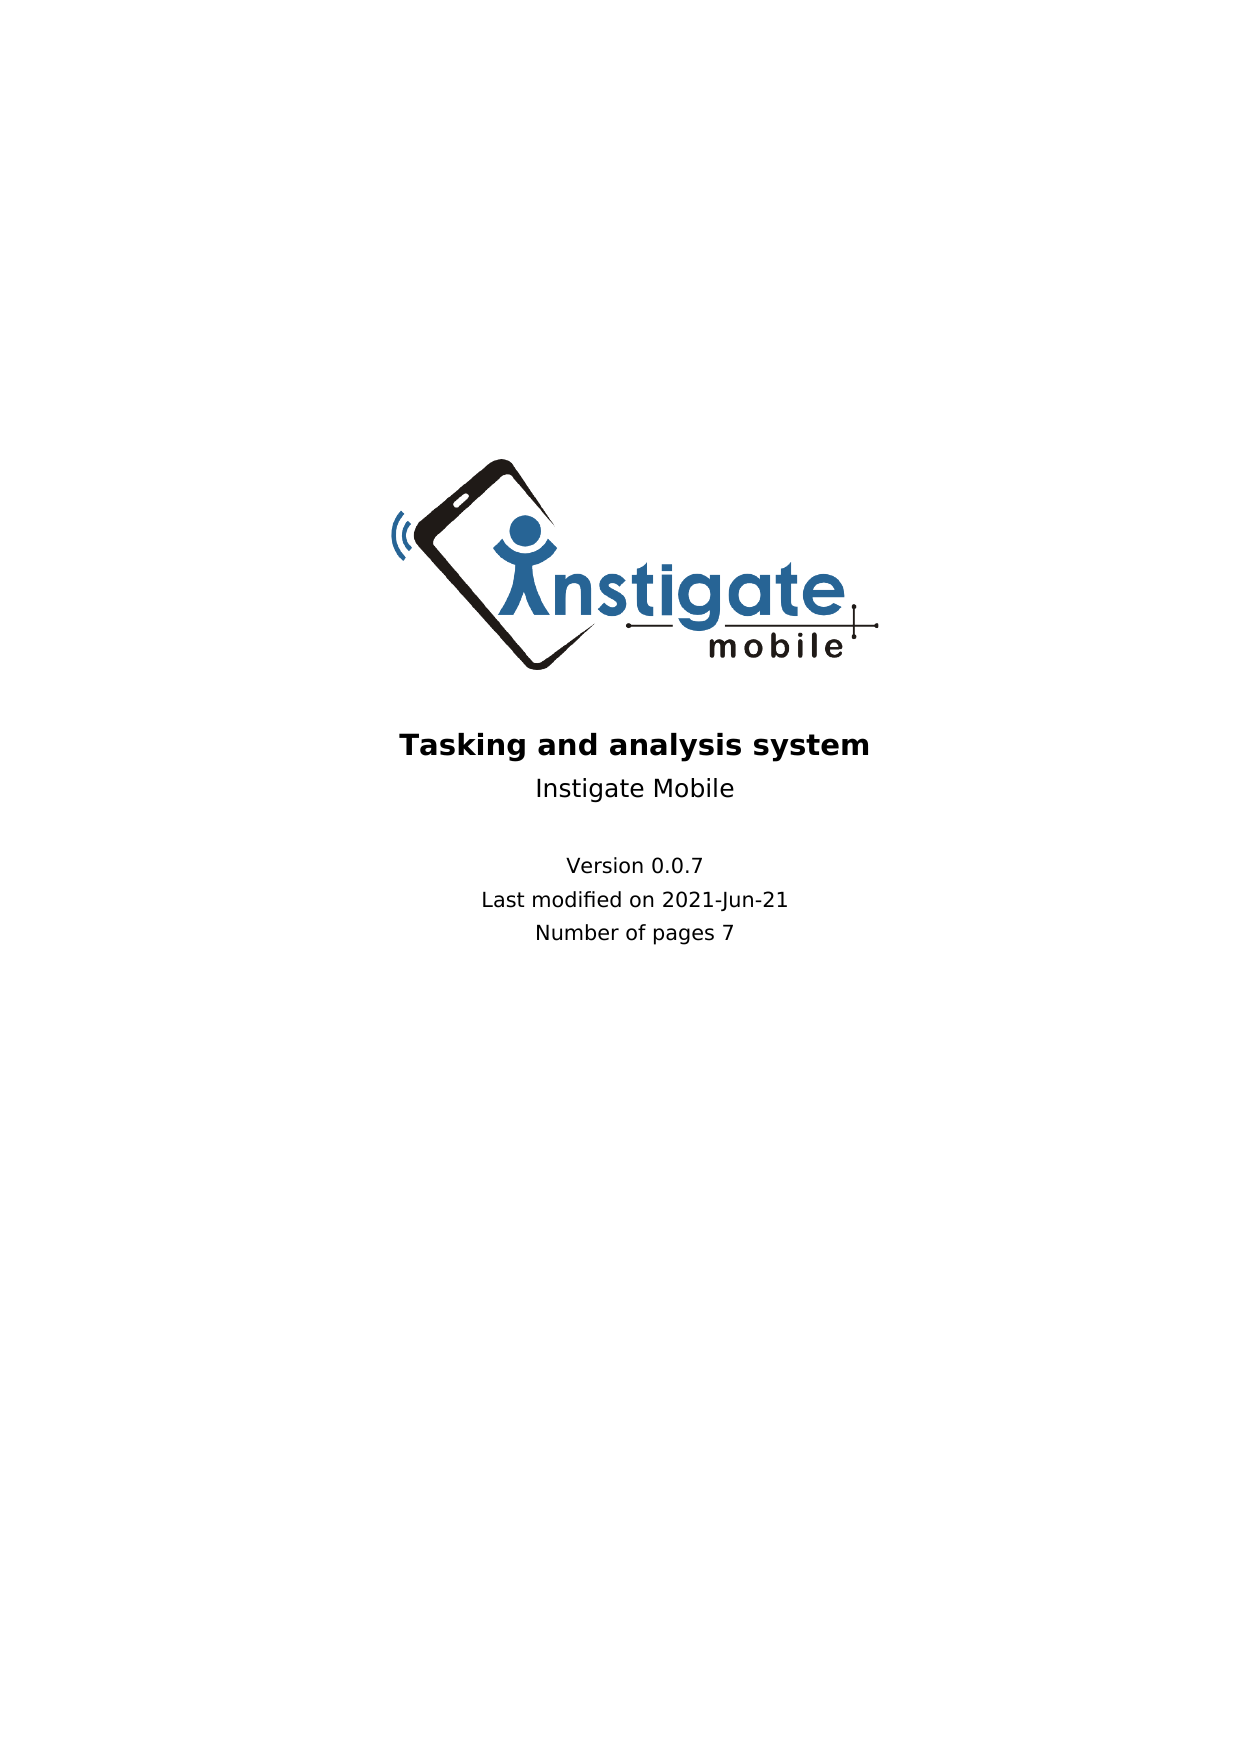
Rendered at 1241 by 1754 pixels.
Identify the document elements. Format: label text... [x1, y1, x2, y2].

text Last modified on 2021-Jun-21 [148, 888, 1122, 912]
title Tasking and analysis system [148, 728, 1122, 762]
text Number of pages 7 [148, 921, 1122, 946]
picture [391, 459, 879, 670]
text Instigate Mobile [148, 774, 1122, 804]
text Version 0.0.7 [148, 854, 1122, 878]
